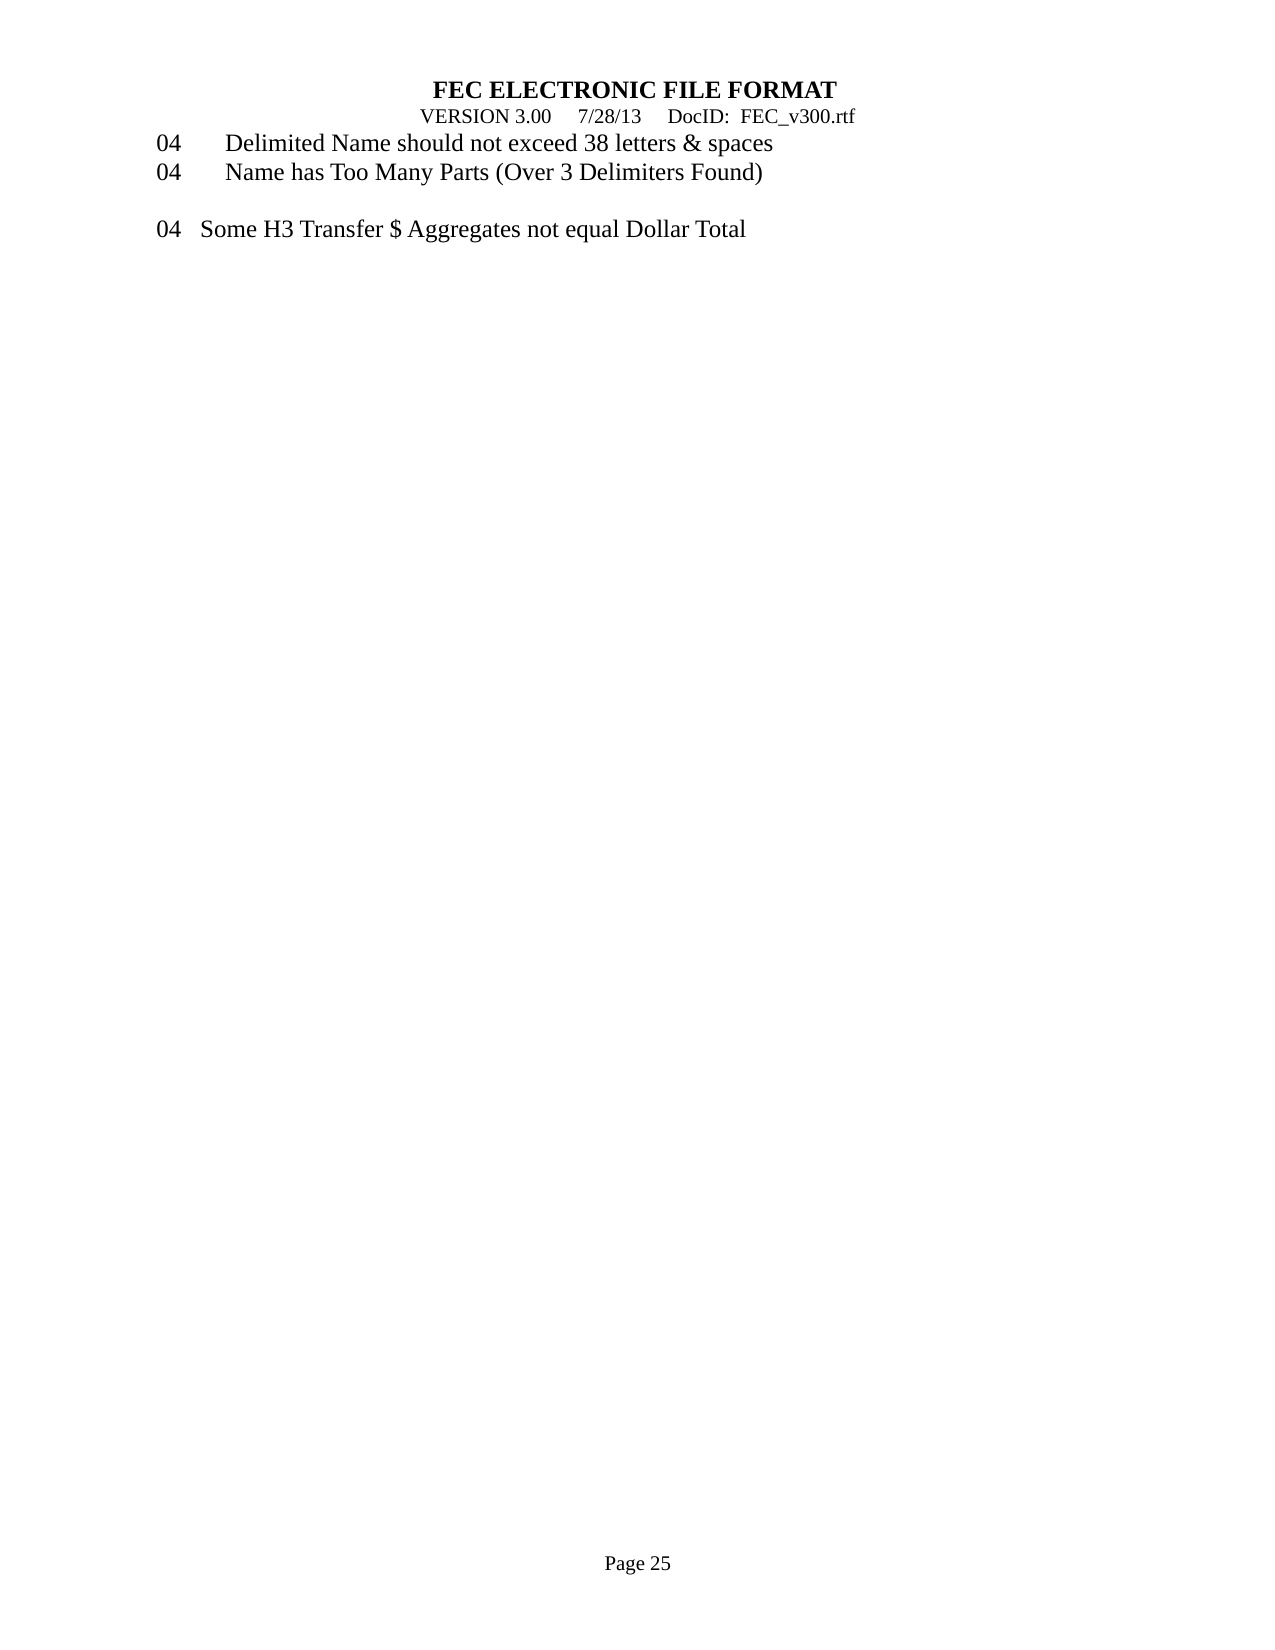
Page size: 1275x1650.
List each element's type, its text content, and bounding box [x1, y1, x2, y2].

text 04 Delimited Name should not exceed 38 letters & spaces [150, 128, 1125, 157]
text 04 Some H3 Transfer $ Aggregates not equal Dollar Total [150, 214, 1125, 243]
text 04 Name has Too Many Parts (Over 3 Delimiters Found) [150, 157, 1125, 185]
